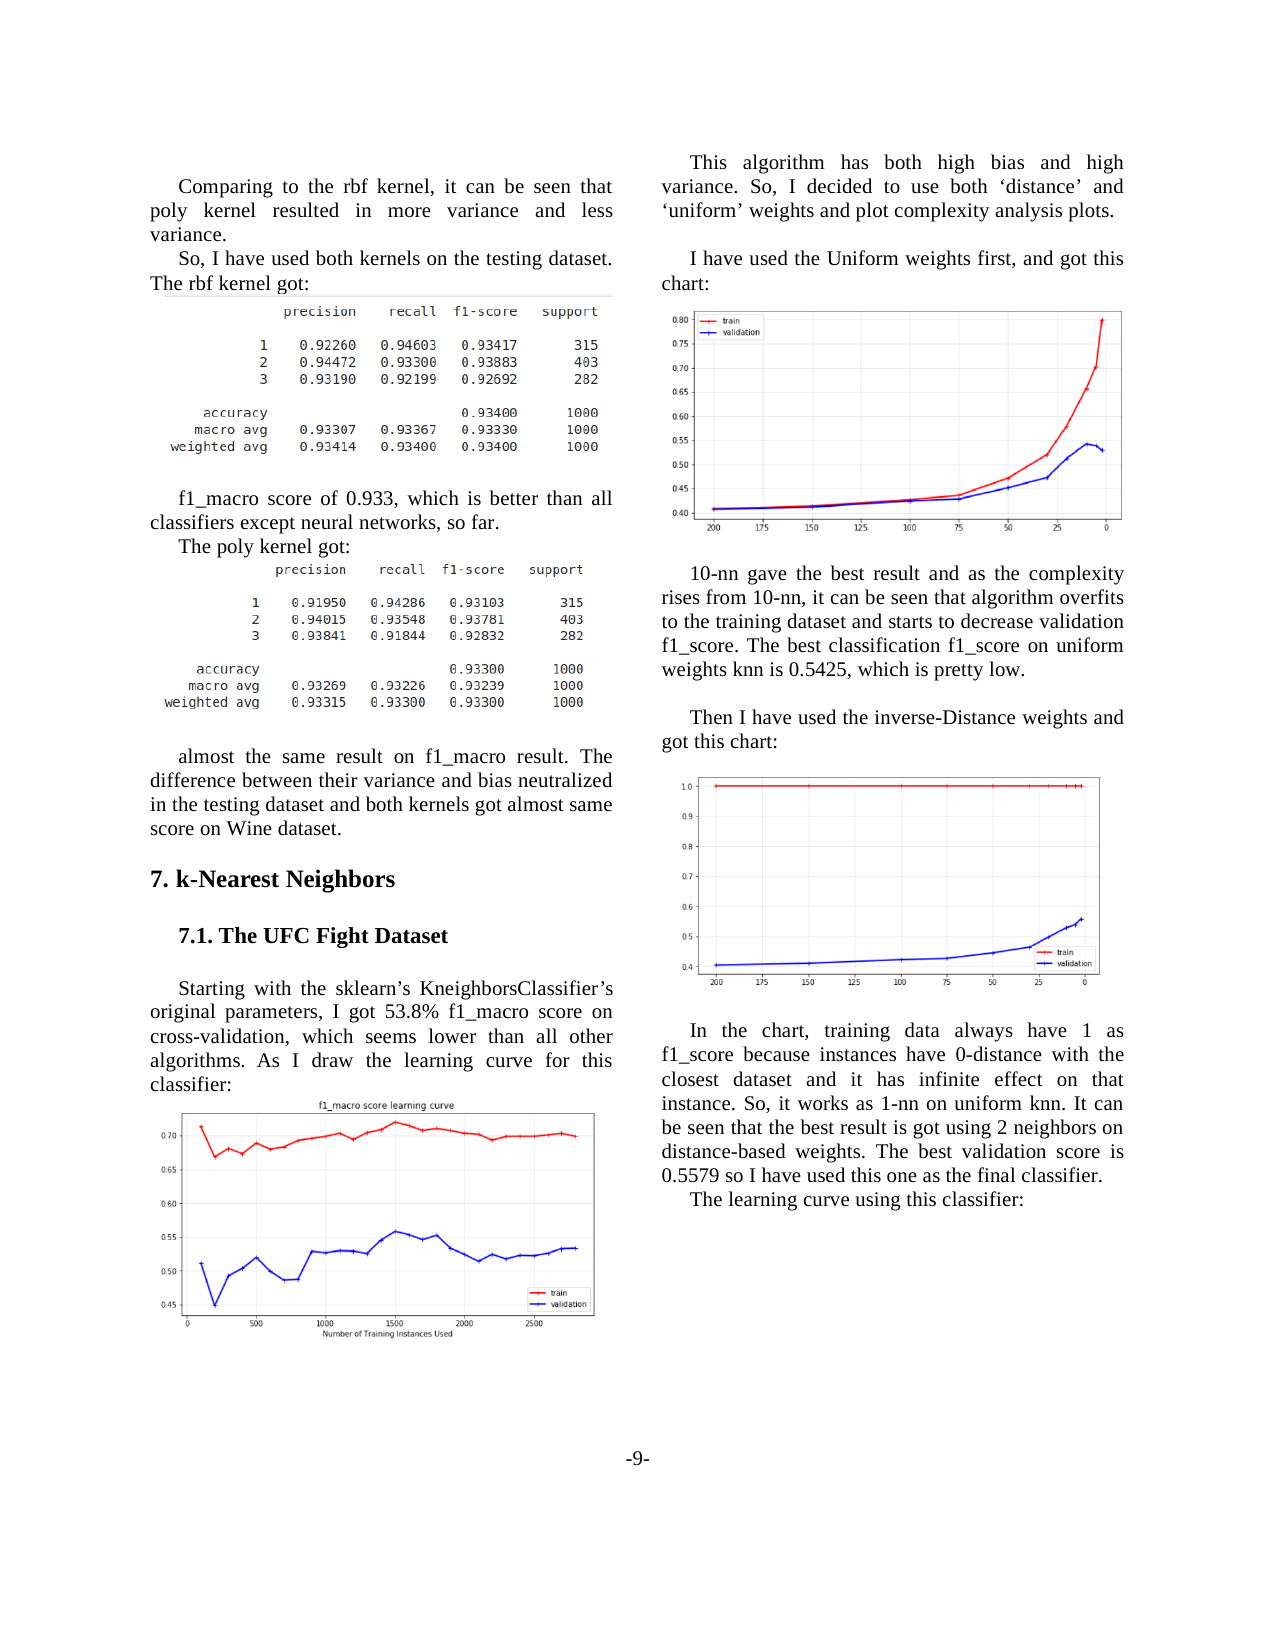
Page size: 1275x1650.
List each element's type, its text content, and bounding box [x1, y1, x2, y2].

text 10-nn gave the best result and as the complexity rises from 10-nn, it can be seen that algorithm overfits to the training dataset and starts to decrease validation f1_score. The best classification f1_score on uniform weights knn is 0.5425, which is pretty low. [661, 561, 1125, 681]
text I have used the Uniform weights first, and got this chart: [661, 246, 1125, 294]
text Starting with the sklearn’s KneighborsClassifier’s original parameters, I got 53.8% f1_macro score on cross-validation, which seems lower than all other algorithms. As I draw the learning curve for this classifier: [150, 975, 613, 1095]
text This algorithm has both high bias and high variance. So, I decided to use both ‘distance’ and ‘uniform’ weights and plot complexity analysis plots. [661, 150, 1125, 222]
picture [150, 1095, 614, 1345]
text Comparing to the rbf kernel, it can be seen that poly kernel resulted in more variance and less variance. [150, 174, 613, 246]
picture [661, 777, 1125, 995]
text f1_macro score of 0.933, which is better than all classifiers except neural networks, so far. [150, 486, 613, 534]
text The learning curve using this classifier: [661, 1187, 1125, 1211]
subtitle 7. k-Nearest Neighbors [150, 864, 613, 893]
text Then I have used the inverse-Distance weights and got this chart: [661, 705, 1125, 753]
text almost the same result on f1_macro result. The difference between their variance and bias neutralized in the testing dataset and both kernels got almost same score on Wine dataset. [150, 744, 613, 840]
subtitle 7.1. The UFC Fight Dataset [150, 922, 613, 949]
picture [661, 311, 1125, 537]
text So, I have used both kernels on the testing dataset. The rbf kernel got: [150, 246, 613, 294]
text The poly kernel got: [150, 534, 613, 558]
picture [150, 558, 614, 720]
text In the chart, training data always have 1 as f1_score because instances have 0-distance with the closest dataset and it has infinite effect on that instance. So, it works as 1-nn on uniform knn. It can be seen that the best result is got using 2 neighbors on distance-based weights. The best validation score is 0.5579 so I have used this one as the final classifier. [661, 1018, 1125, 1187]
picture [150, 294, 614, 462]
